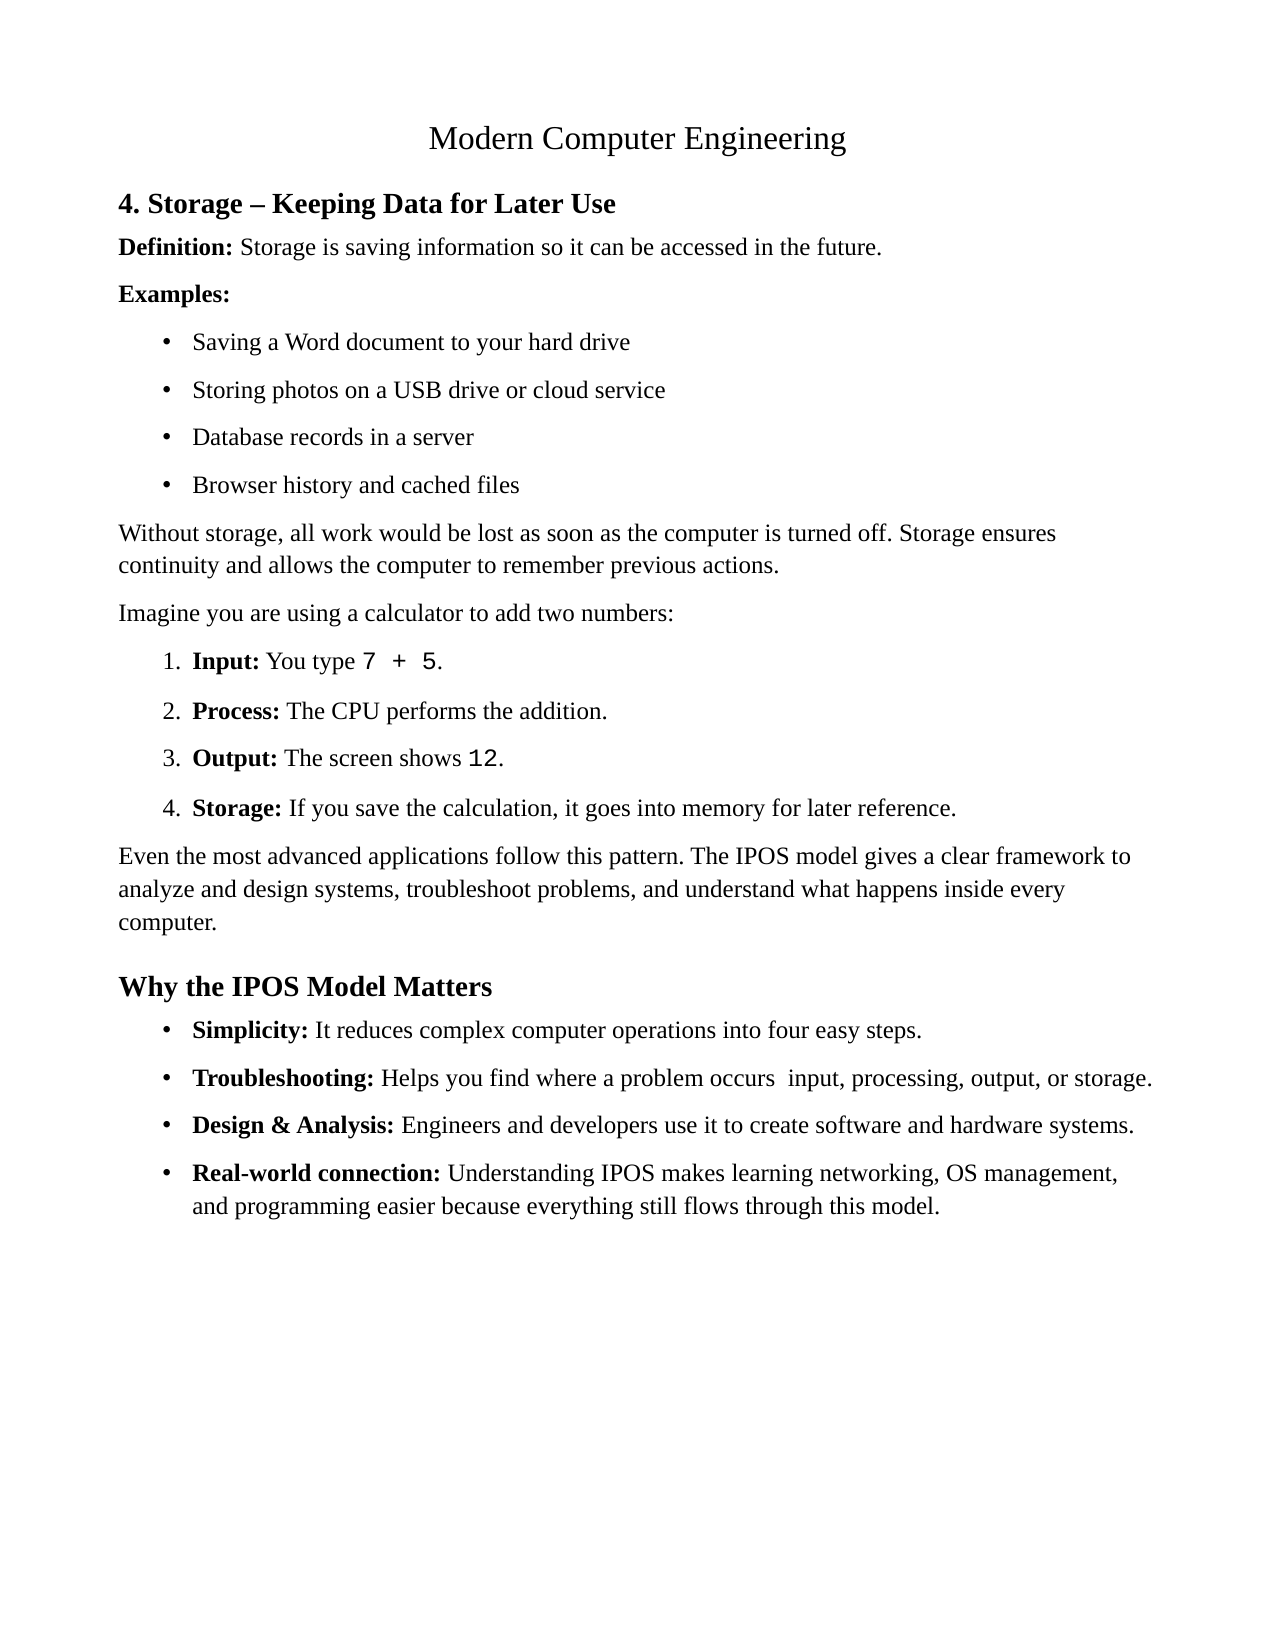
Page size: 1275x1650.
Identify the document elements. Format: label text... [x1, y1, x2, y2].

list Design & Analysis: Engineers and developers use it to create software and hardware systems. [162, 1111, 1157, 1139]
text Without storage, all work would be lost as soon as the computer is turned off. Storage ensures continuity and allows the computer to remember previous actions. [118, 518, 1157, 579]
text Examples: [118, 279, 1157, 308]
subtitle Why the IPOS Model Matters [118, 969, 1157, 1003]
list Storage: If you save the calculation, it goes into memory for later reference. [162, 793, 1157, 822]
list Process: The CPU performs the addition. [162, 696, 1157, 724]
text Definition: Storage is saving information so it can be accessed in the future. [118, 232, 1157, 261]
list Browser history and cached files [162, 470, 1157, 499]
subtitle 4. Storage – Keeping Data for Later Use [118, 186, 1157, 219]
list Output: The screen shows 12. [162, 743, 1157, 774]
list Real-world connection: Understanding IPOS makes learning networking, OS management, and programming easier because everything still flows through this model. [162, 1158, 1157, 1220]
list Database records in a server [162, 422, 1157, 451]
list Storing photos on a USB drive or cloud service [162, 375, 1157, 403]
list Saving a Word document to your hard drive [162, 327, 1157, 356]
text Even the most advanced applications follow this pattern. The IPOS model gives a clear framework to analyze and design systems, troubleshoot problems, and understand what happens inside every computer. [118, 841, 1157, 936]
text Imagine you are using a calculator to add two numbers: [118, 598, 1157, 627]
list Troubleshooting: Helps you find where a problem occurs input, processing, output, or storage. [162, 1063, 1157, 1092]
list Input: You type 7 + 5. [162, 646, 1157, 677]
list Simplicity: It reduces complex computer operations into four easy steps. [162, 1015, 1157, 1044]
